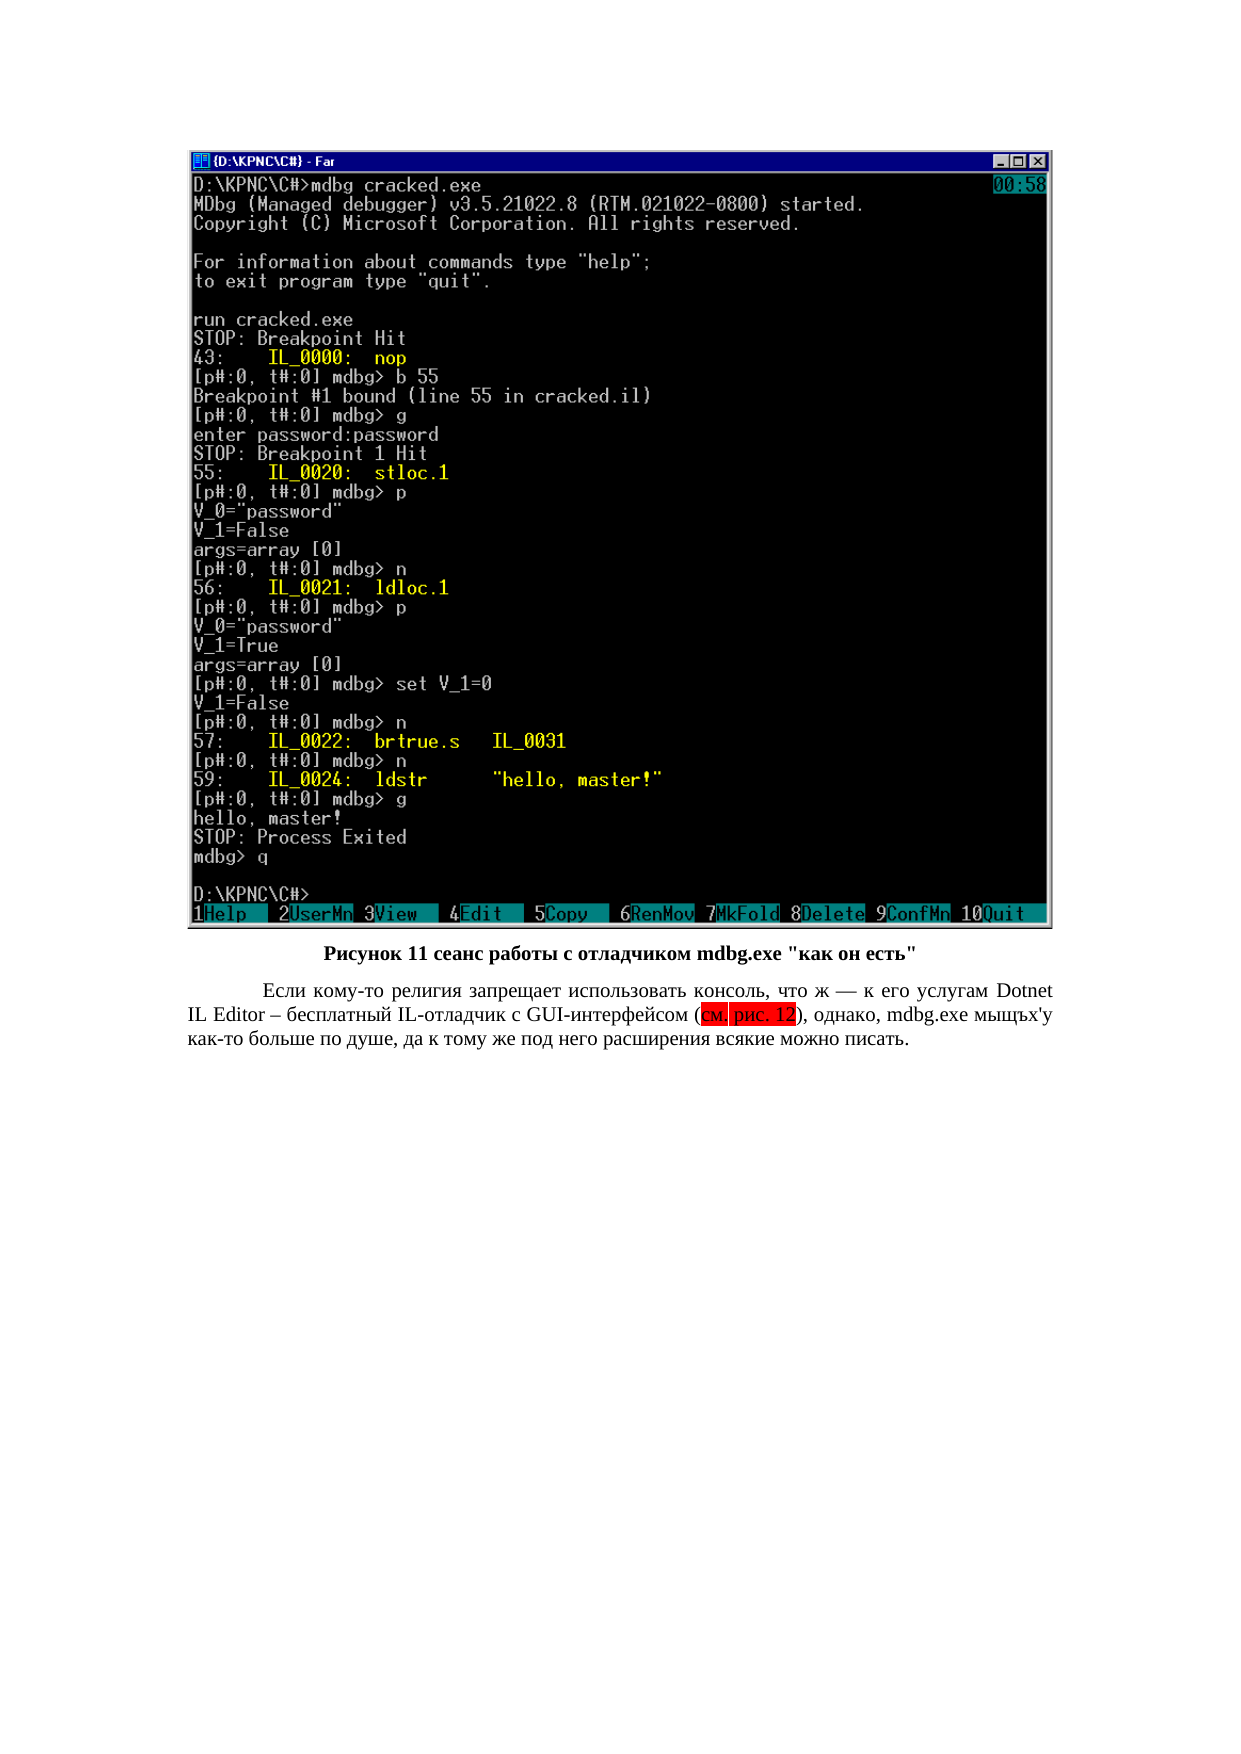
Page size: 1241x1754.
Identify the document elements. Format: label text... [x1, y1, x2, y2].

text Рисунок 11 сеанс работы с отладчиком mdbg.exe "как он есть" [187, 941, 1053, 965]
text Если кому-то религия запрещает использовать консоль, что ж — к его услугам Dotnet IL Editor – бесплатный IL-отладчик с GUI-интерфейсом (см. рис. 12), однако, mdbg.exe мыщъх'у как-то больше по душе, да к тому же под него расширения всякие можно писать. [187, 978, 1053, 1050]
picture [187, 150, 1053, 929]
